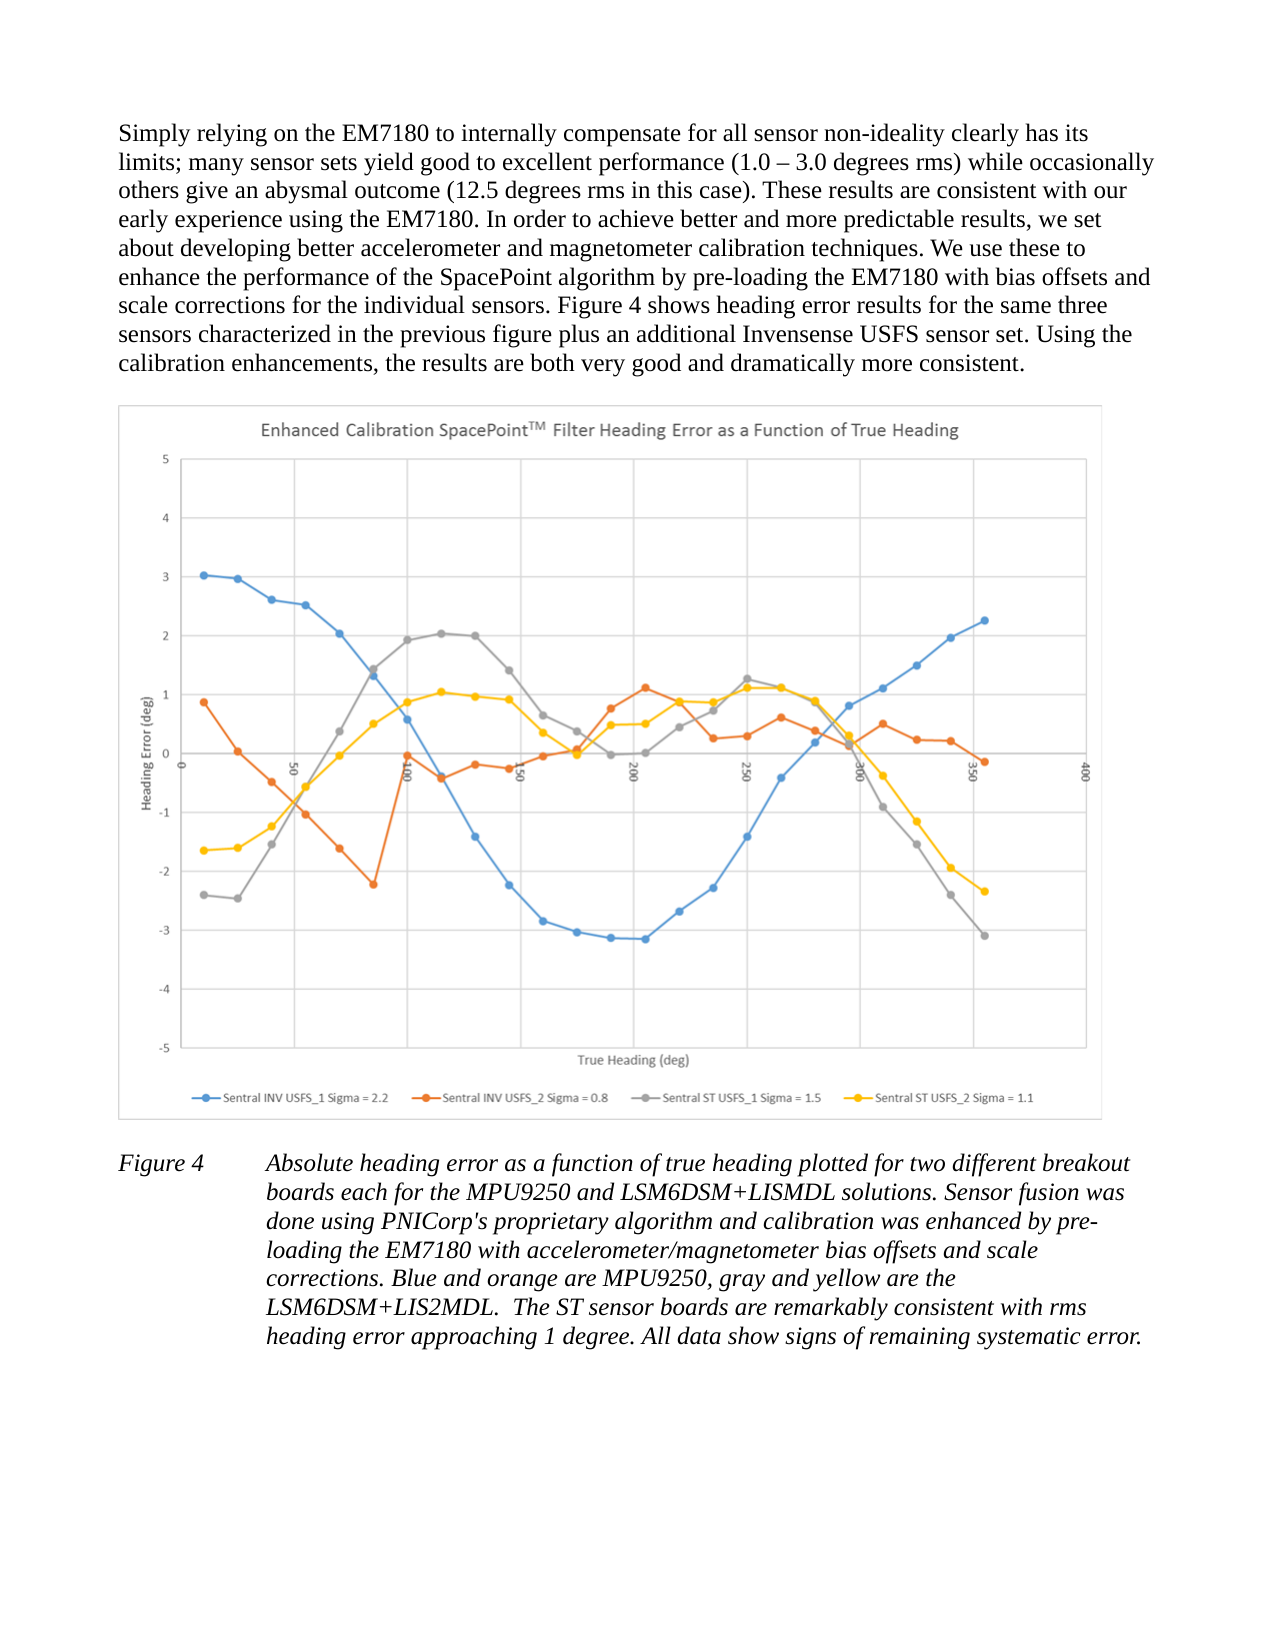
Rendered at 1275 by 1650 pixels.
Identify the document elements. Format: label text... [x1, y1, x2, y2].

text Figure 4 Absolute heading error as a function of true heading plotted for two different breakout boards each for the MPU9250 and LSM6DSM+LISMDL solutions. Sensor fusion was done using PNICorp's proprietary algorithm and calibration was enhanced by pre-loading the EM7180 with accelerometer/magnetometer bias offsets and scale corrections. Blue and orange are MPU9250, gray and yellow are the LSM6DSM+LIS2MDL. The ST sensor boards are remarkably consistent with rms heading error approaching 1 degree. All data show signs of remaining systematic error. [118, 1148, 1157, 1350]
picture [118, 405, 1103, 1120]
text Simply relying on the EM7180 to internally compensate for all sensor non-ideality clearly has its limits; many sensor sets yield good to excellent performance (1.0 – 3.0 degrees rms) while occasionally others give an abysmal outcome (12.5 degrees rms in this case). These results are consistent with our early experience using the EM7180. In order to achieve better and more predictable results, we set about developing better accelerometer and magnetometer calibration techniques. We use these to enhance the performance of the SpacePoint algorithm by pre-loading the EM7180 with bias offsets and scale corrections for the individual sensors. Figure 4 shows heading error results for the same three sensors characterized in the previous figure plus an additional Invensense USFS sensor set. Using the calibration enhancements, the results are both very good and dramatically more consistent. [118, 118, 1157, 377]
